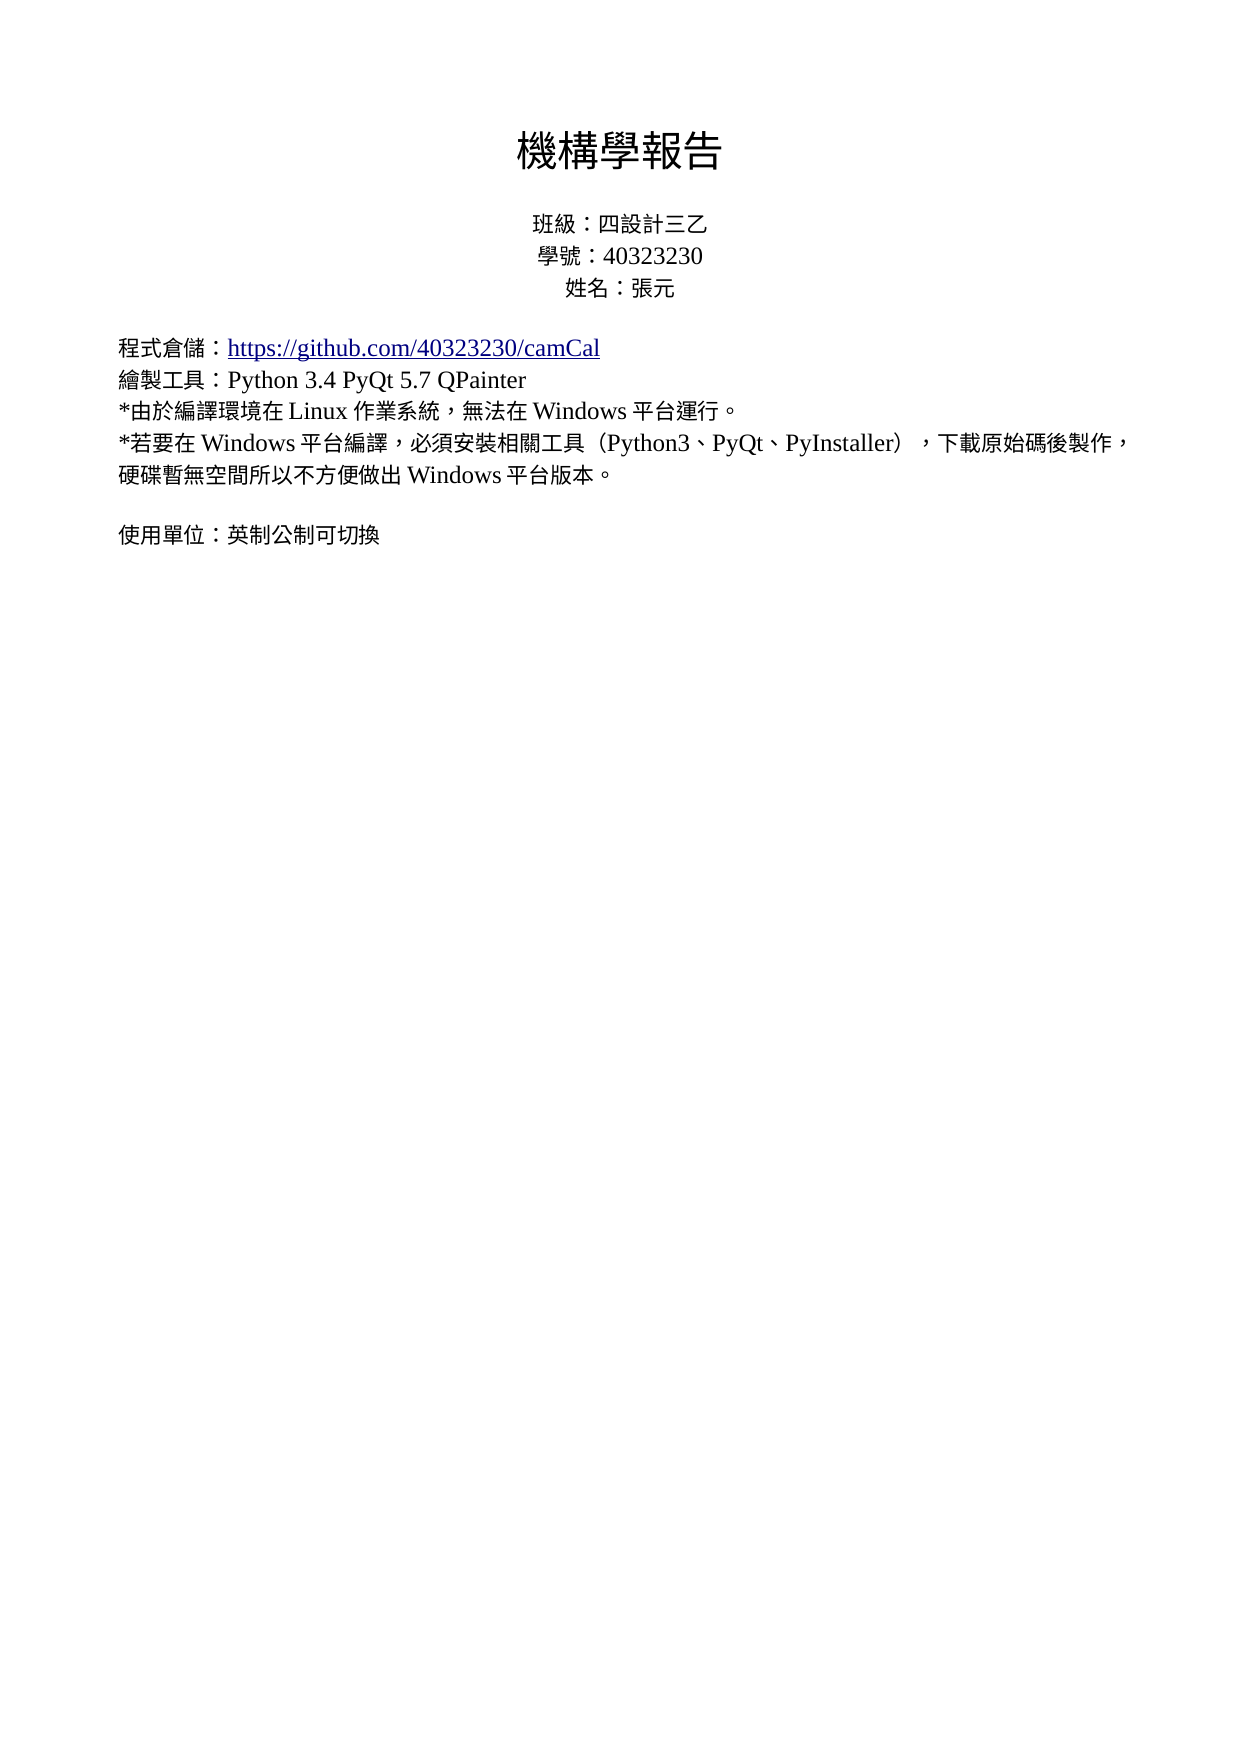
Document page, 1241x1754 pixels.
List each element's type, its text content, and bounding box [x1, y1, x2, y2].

text 使用單位：英制公制可切換 [118, 518, 1122, 550]
text *若要在Windows平台編譯，必須安裝相關工具（Python3、PyQt、PyInstaller），下載原始碼後製作，硬碟暫無空間所以不方便做出Windows平台版本。 [118, 426, 1122, 489]
text 程式倉儲：https://github.com/40323230/camCal [118, 331, 1122, 363]
text 繪製工具：Python 3.4 PyQt 5.7 QPainter [118, 363, 1122, 394]
text 姓名：張元 [118, 271, 1122, 302]
text 班級：四設計三乙 [118, 207, 1122, 239]
text 機構學報告 [118, 118, 1122, 178]
text 學號：40323230 [118, 239, 1122, 271]
text *由於編譯環境在Linux作業系統，無法在Windows平台運行。 [118, 394, 1122, 426]
